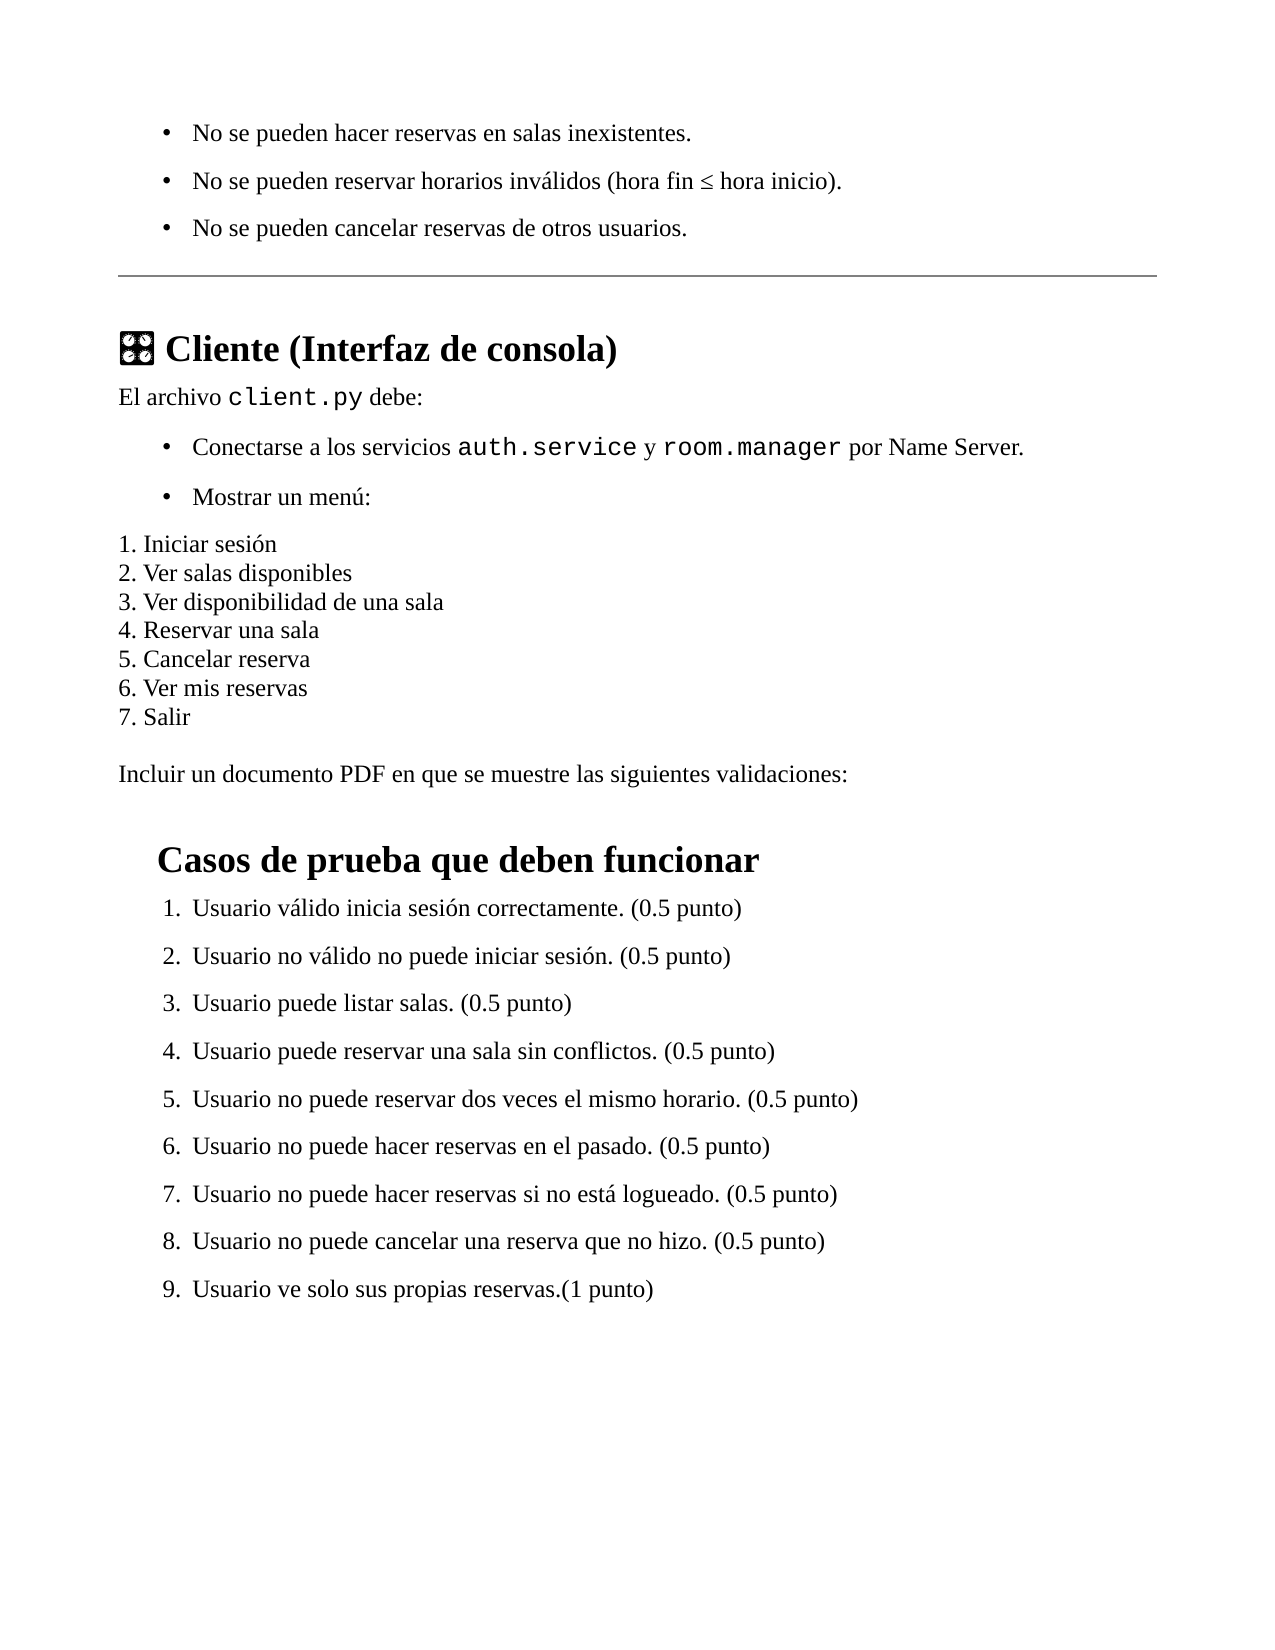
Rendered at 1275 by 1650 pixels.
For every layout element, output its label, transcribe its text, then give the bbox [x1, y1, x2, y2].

text El archivo client.py debe: [118, 382, 1157, 412]
list No se pueden hacer reservas en salas inexistentes. [162, 118, 1157, 147]
list Usuario no puede cancelar una reserva que no hizo. (0.5 punto) [162, 1226, 1157, 1255]
text 2. Ver salas disponibles [118, 558, 1157, 587]
list Mostrar un menú: [162, 482, 1157, 510]
list Usuario no puede hacer reservas si no está logueado. (0.5 punto) [162, 1179, 1157, 1208]
list Usuario puede listar salas. (0.5 punto) [162, 988, 1157, 1017]
list Conectarse a los servicios auth.service y room.manager por Name Server. [162, 432, 1157, 462]
subtitle 🎛️ Cliente (Interfaz de consola) [118, 326, 1157, 369]
list Usuario puede reservar una sala sin conflictos. (0.5 punto) [162, 1036, 1157, 1065]
text 4. Reservar una sala [118, 616, 1157, 644]
list Usuario no válido no puede iniciar sesión. (0.5 punto) [162, 941, 1157, 969]
subtitle 🧪 Casos de prueba que deben funcionar [118, 838, 1157, 881]
text 3. Ver disponibilidad de una sala [118, 587, 1157, 616]
list Usuario válido inicia sesión correctamente. (0.5 punto) [162, 893, 1157, 922]
list Usuario ve solo sus propias reservas.(1 punto) [162, 1274, 1157, 1303]
text 1. Iniciar sesión [118, 529, 1157, 558]
list Usuario no puede reservar dos veces el mismo horario. (0.5 punto) [162, 1084, 1157, 1112]
text 7. Salir [118, 702, 1157, 731]
list Usuario no puede hacer reservas en el pasado. (0.5 punto) [162, 1131, 1157, 1160]
text Incluir un documento PDF en que se muestre las siguientes validaciones: [118, 759, 1157, 788]
list No se pueden reservar horarios inválidos (hora fin ≤ hora inicio). [162, 166, 1157, 194]
text 6. Ver mis reservas [118, 673, 1157, 702]
text 5. Cancelar reserva [118, 644, 1157, 673]
list No se pueden cancelar reservas de otros usuarios. [162, 213, 1157, 242]
